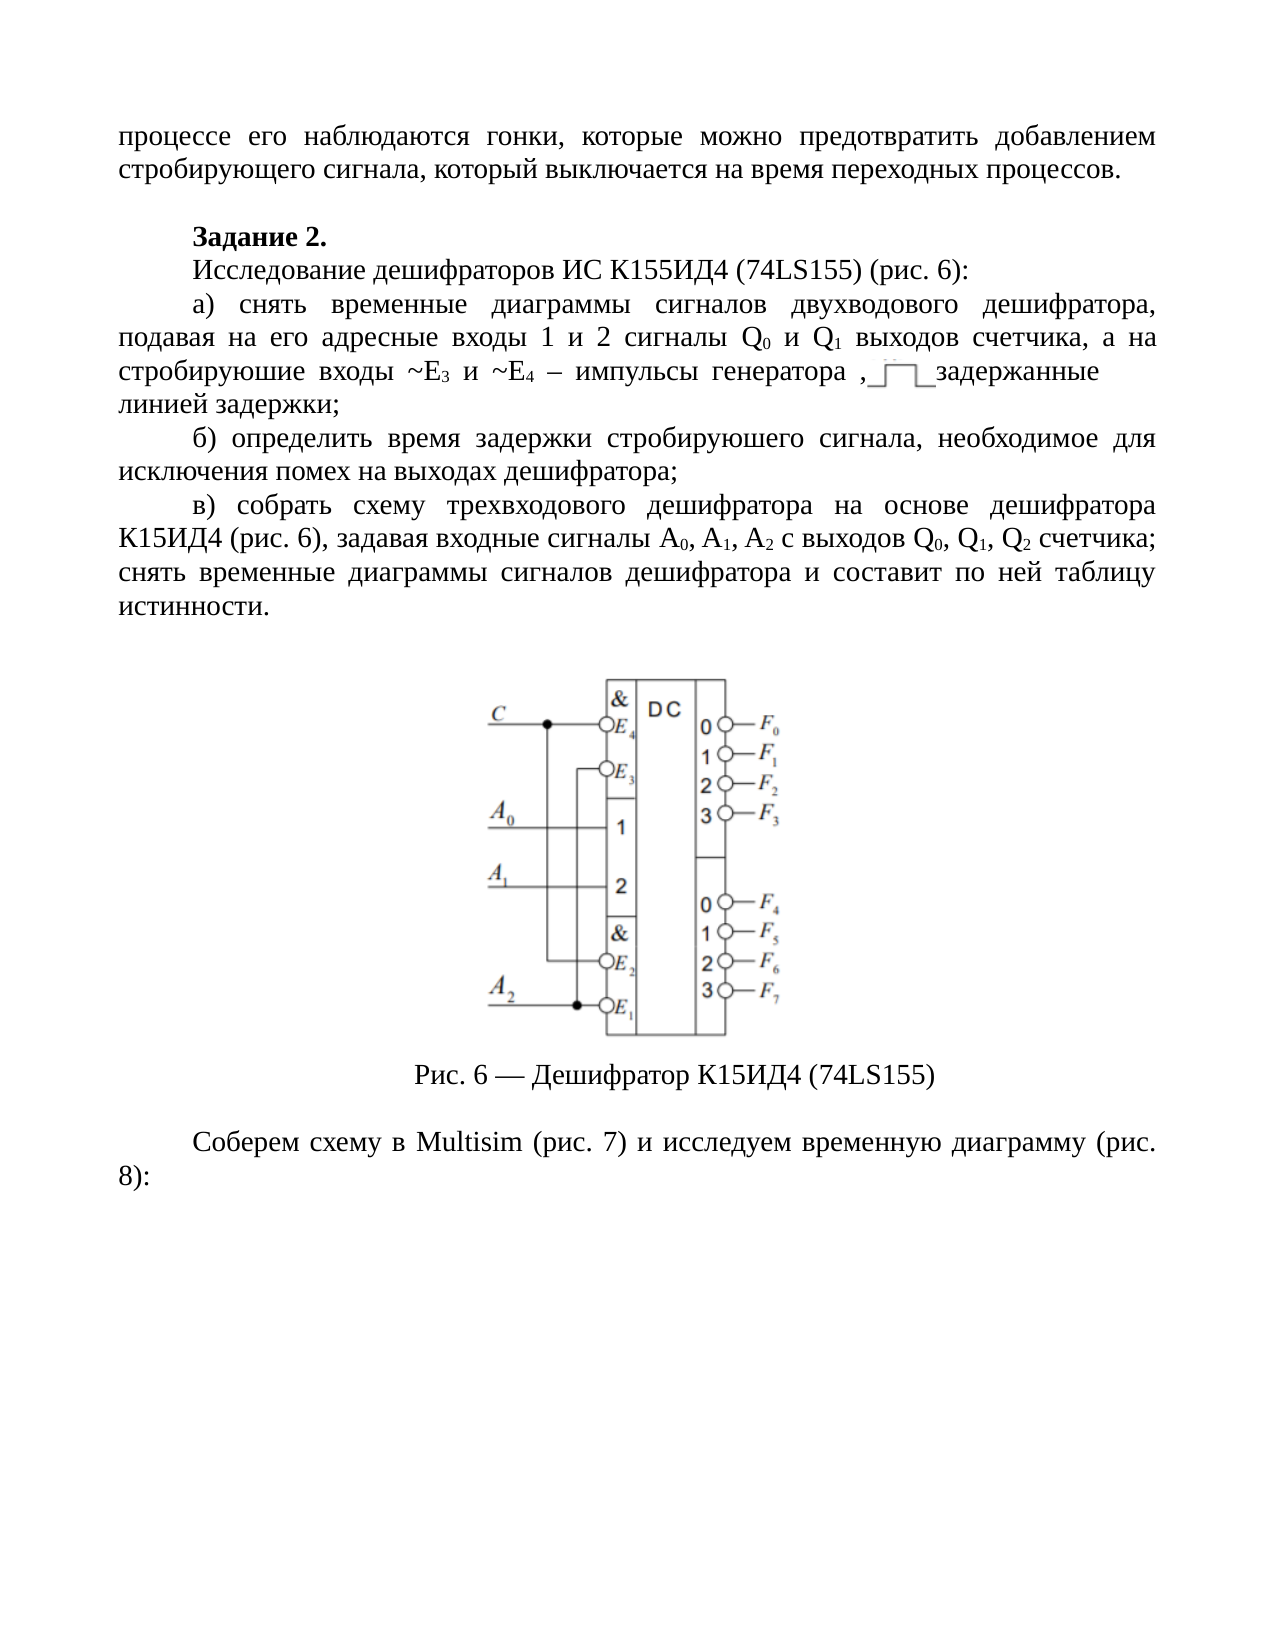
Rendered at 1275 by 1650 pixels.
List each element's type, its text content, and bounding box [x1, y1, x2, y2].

text процессе его наблюдаются гонки, которые можно предотвратить добавлением стробирующего сигнала, который выключается на время переходных процессов. [118, 118, 1157, 185]
text б) определить время задержки стробируюшего сигнала, необходимое для исключения помех на выходах дешифратора; [118, 420, 1157, 487]
text Соберем схему в Multisim (рис. 7) и исследуем временную диаграмму (рис. 8): [118, 1124, 1157, 1191]
text а) снять временные диаграммы сигналов двухводового дешифратора, подавая на его адресные входы 1 и 2 сигналы Q0 и Q1 выходов счетчика, а на стробируюшие входы ~E3 и ~E4 – импульсы генератора , задержанные линией задержки; [118, 286, 1157, 420]
picture [867, 359, 936, 395]
text в) собрать схему трехвходового дешифратора на основе дешифратора К15ИД4 (рис. 6), задавая входные сигналы A0, A1, A2 с выходов Q0, Q1, Q2 счетчика; снять временные диаграммы сигналов дешифратора и составит по ней таблицу истинности. [118, 487, 1157, 621]
text Задание 2. [118, 219, 1157, 252]
picture [465, 654, 810, 1051]
text Рис. 6 — Дешифратор К15ИД4 (74LS155) [118, 1057, 1157, 1091]
text Исследование дешифраторов ИС К155ИД4 (74LS155) (рис. 6): [118, 252, 1157, 286]
